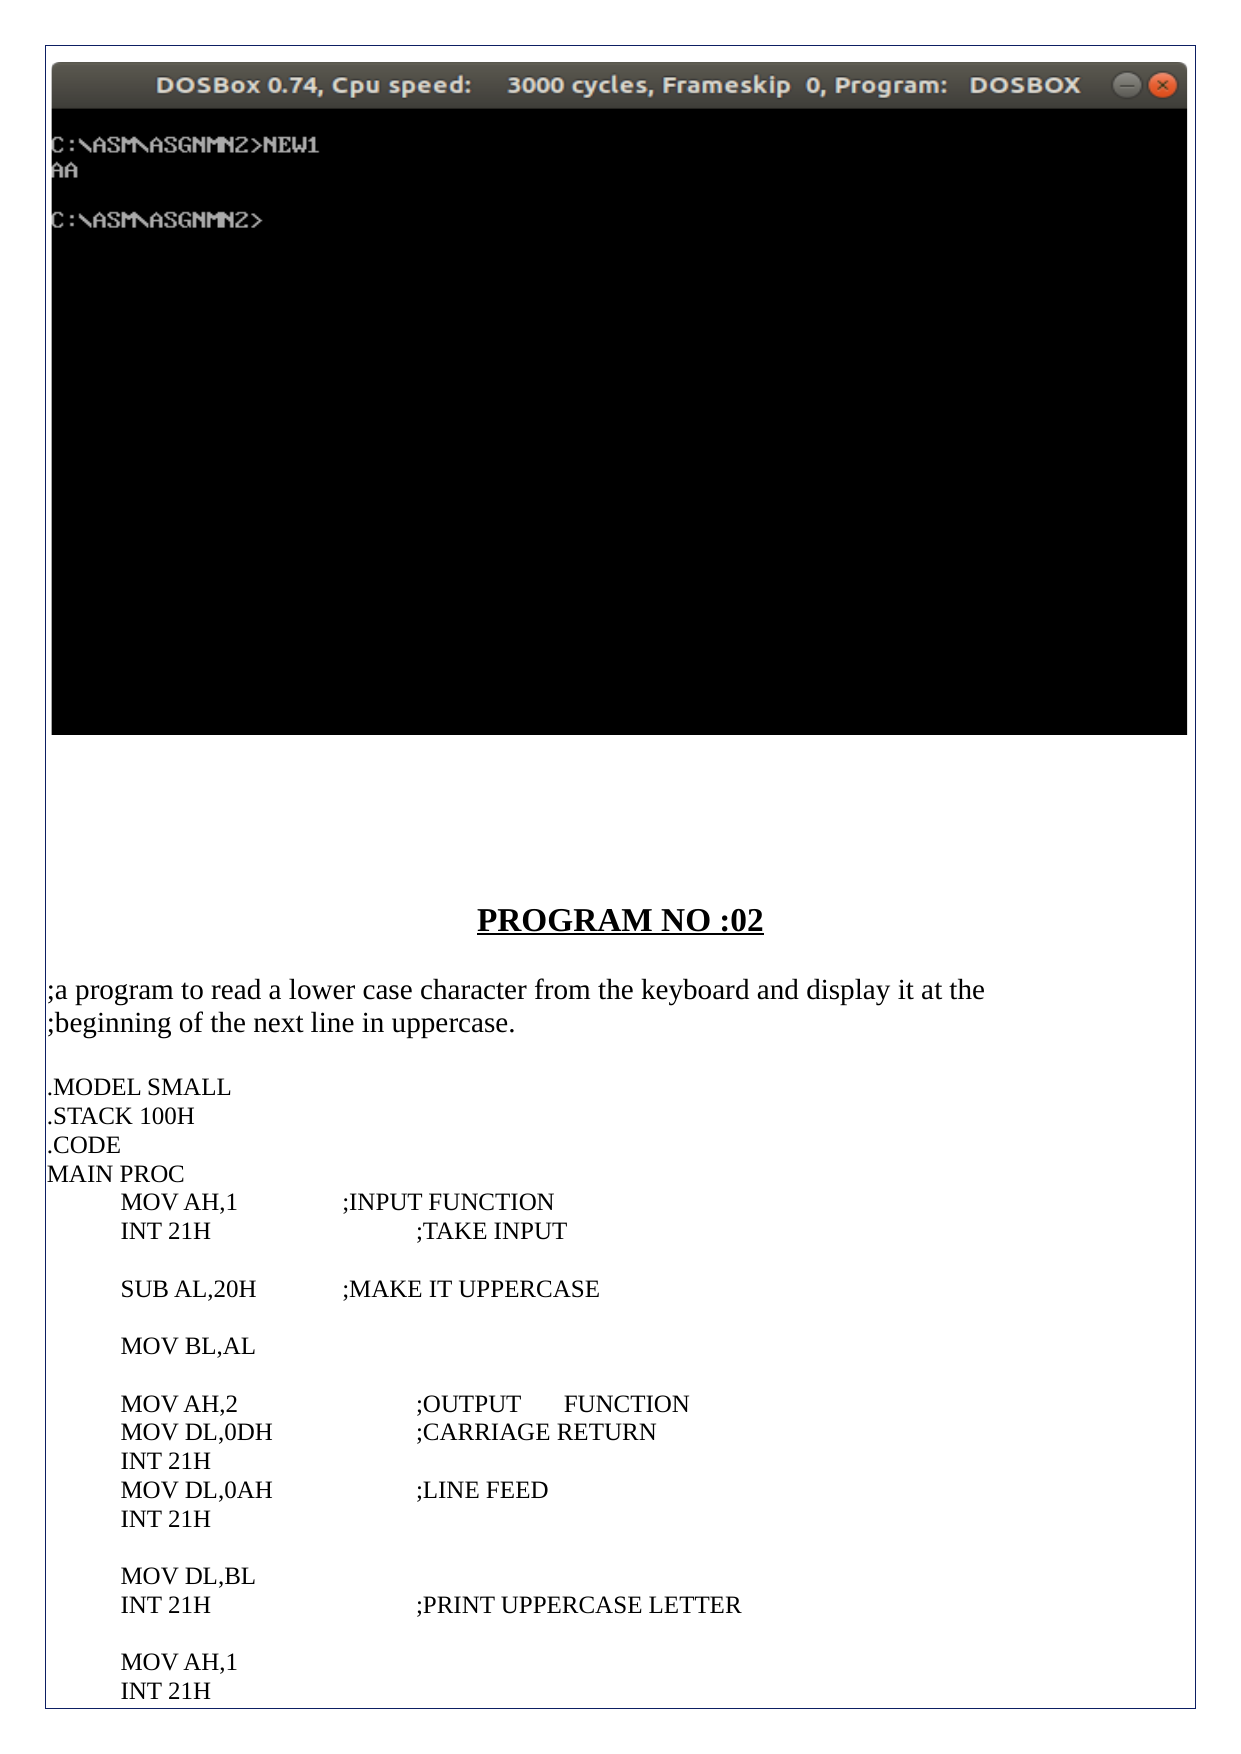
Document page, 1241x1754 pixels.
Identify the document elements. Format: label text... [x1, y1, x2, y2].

text MOV DL,BL [47, 1561, 1194, 1590]
text INT 21H [47, 1676, 1194, 1705]
text SUB AL,20H ;MAKE IT UPPERCASE [47, 1274, 1194, 1302]
text MOV AH,1 ;INPUT FUNCTION [47, 1187, 1194, 1216]
picture [51, 62, 1188, 735]
text MOV BL,AL [47, 1331, 1194, 1360]
text MOV AH,2 ;OUTPUT FUNCTION [47, 1389, 1194, 1417]
text INT 21H [47, 1446, 1194, 1475]
text INT 21H [47, 1504, 1194, 1532]
text MOV DL,0AH ;LINE FEED [47, 1475, 1194, 1504]
text INT 21H ;TAKE INPUT [47, 1216, 1194, 1245]
text MAIN PROC [47, 1159, 1194, 1187]
text MOV DL,0DH ;CARRIAGE RETURN [47, 1417, 1194, 1446]
text MOV AH,1 [47, 1647, 1194, 1676]
text ;beginning of the next line in uppercase. [47, 1005, 1194, 1039]
text .CODE [47, 1130, 1194, 1159]
text .MODEL SMALL [47, 1072, 1194, 1101]
text ;a program to read a lower case character from the keyboard and display it at the [47, 972, 1194, 1005]
text PROGRAM NO :02 [47, 900, 1194, 938]
text .STACK 100H [47, 1101, 1194, 1130]
text INT 21H ;PRINT UPPERCASE LETTER [47, 1590, 1194, 1619]
